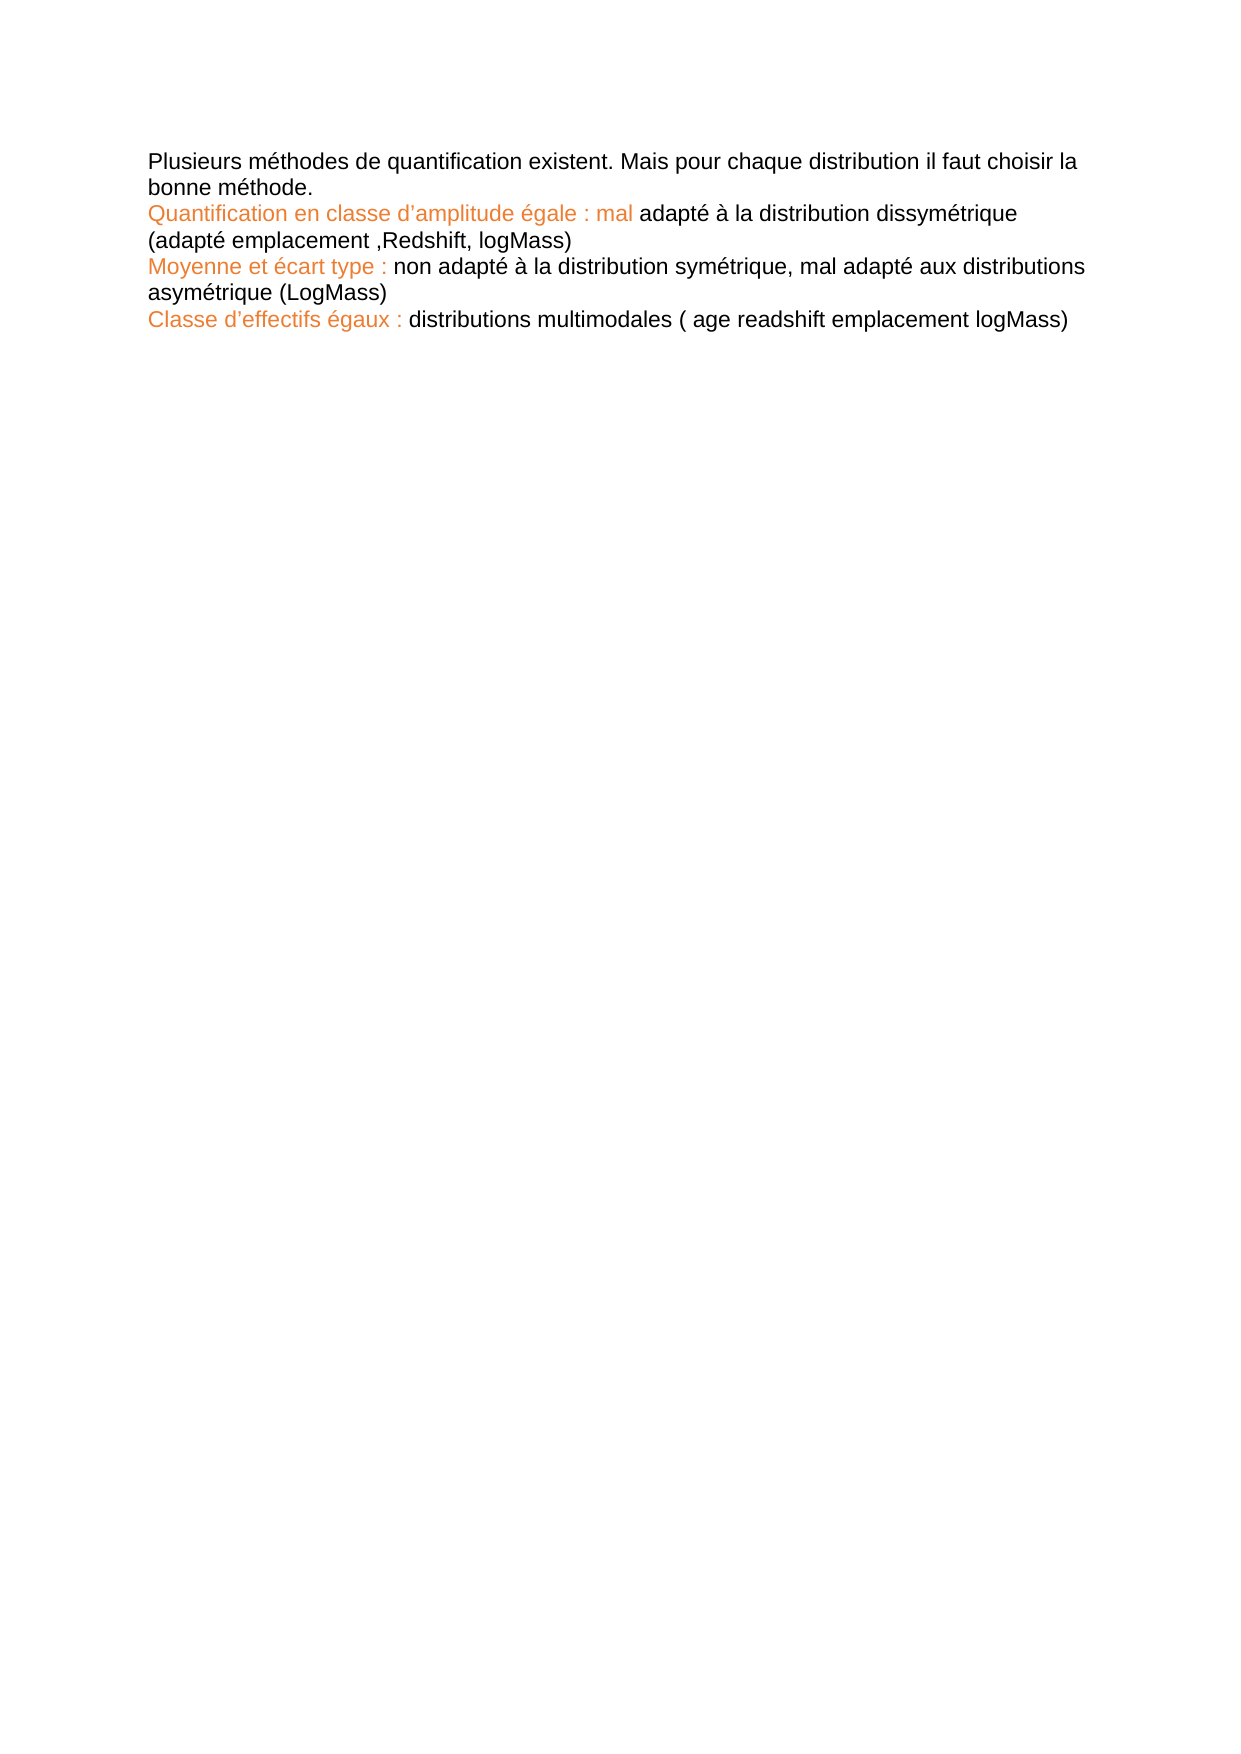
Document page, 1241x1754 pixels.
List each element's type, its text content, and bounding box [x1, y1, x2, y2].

text Plusieurs méthodes de quantification existent. Mais pour chaque distribution il faut choisir la bonne méthode. [148, 148, 1093, 200]
text Quantification en classe d’amplitude égale : mal adapté à la distribution dissymétrique (adapté emplacement ,Redshift, logMass) [148, 200, 1093, 253]
text Classe d’effectifs égaux : distributions multimodales ( age readshift emplacement logMass) [148, 306, 1093, 332]
text Moyenne et écart type : non adapté à la distribution symétrique, mal adapté aux distributions asymétrique (LogMass) [148, 253, 1093, 306]
